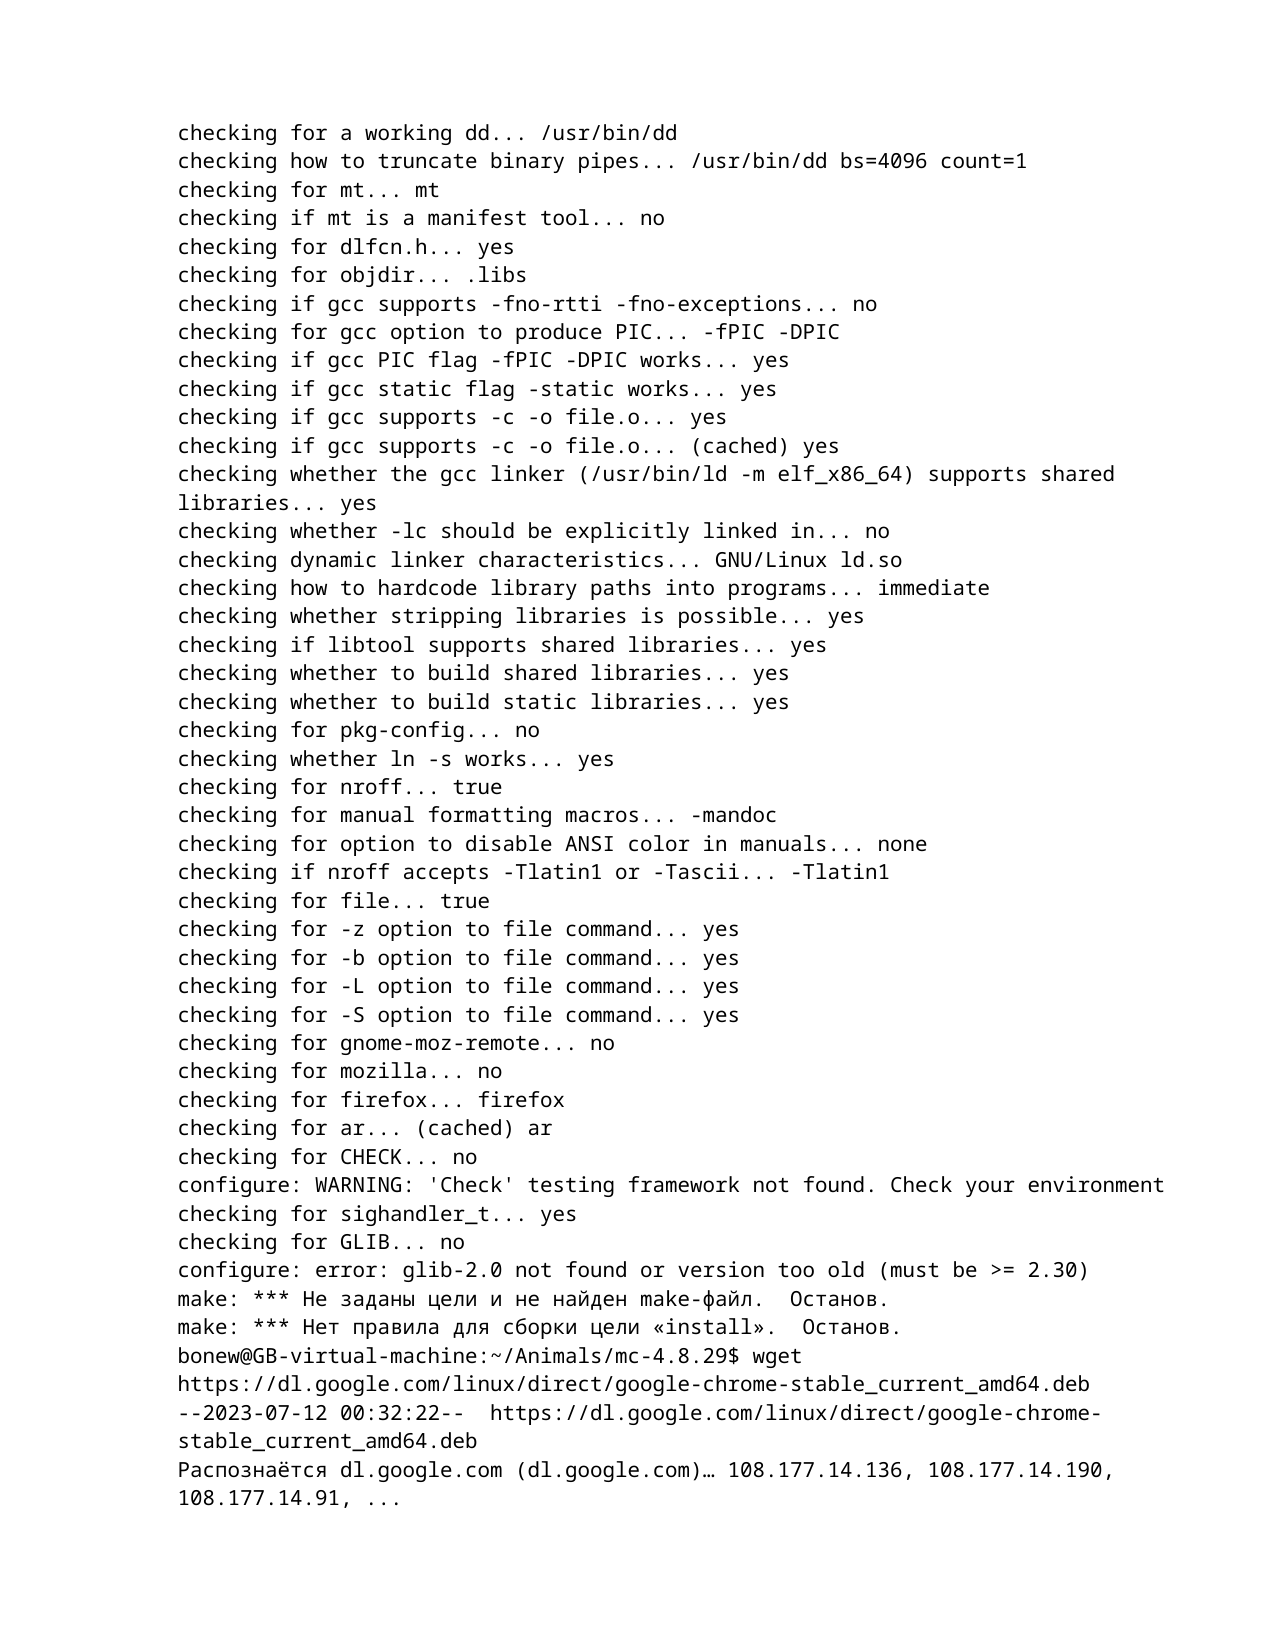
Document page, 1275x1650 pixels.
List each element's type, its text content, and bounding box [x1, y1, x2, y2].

text checking whether stripping libraries is possible... yes [177, 602, 1186, 630]
text checking for manual formatting macros... -mandoc [177, 801, 1186, 829]
text checking whether ln -s works... yes [177, 744, 1186, 772]
text checking for ar... (cached) ar [177, 1113, 1186, 1142]
text configure: error: glib-2.0 not found or version too old (must be >= 2.30) [177, 1256, 1186, 1284]
text checking how to hardcode library paths into programs... immediate [177, 573, 1186, 602]
text checking for dlfcn.h... yes [177, 232, 1186, 260]
text checking if gcc supports -fno-rtti -fno-exceptions... no [177, 289, 1186, 317]
text checking whether to build static libraries... yes [177, 687, 1186, 715]
text checking for -S option to file command... yes [177, 1000, 1186, 1028]
text --2023-07-12 00:32:22-- https://dl.google.com/linux/direct/google-chrome-stable_current_amd64.deb [177, 1398, 1186, 1455]
text checking for GLIB... no [177, 1227, 1186, 1256]
text checking for pkg-config... no [177, 715, 1186, 744]
text checking if libtool supports shared libraries... yes [177, 630, 1186, 658]
text checking if mt is a manifest tool... no [177, 203, 1186, 232]
text checking for option to disable ANSI color in manuals... none [177, 829, 1186, 857]
text checking for gnome-moz-remote... no [177, 1028, 1186, 1057]
text checking for mozilla... no [177, 1057, 1186, 1085]
text checking for gcc option to produce PIC... -fPIC -DPIC [177, 317, 1186, 346]
text checking for sighandler_t... yes [177, 1199, 1186, 1227]
text checking for CHECK... no [177, 1142, 1186, 1170]
text checking for -z option to file command... yes [177, 914, 1186, 943]
text checking dynamic linker characteristics... GNU/Linux ld.so [177, 545, 1186, 573]
text checking for mt... mt [177, 175, 1186, 203]
text checking for firefox... firefox [177, 1085, 1186, 1113]
text checking for -b option to file command... yes [177, 943, 1186, 971]
text configure: WARNING: 'Check' testing framework not found. Check your environment [177, 1170, 1186, 1199]
text checking if gcc static flag -static works... yes [177, 374, 1186, 402]
text checking how to truncate binary pipes... /usr/bin/dd bs=4096 count=1 [177, 147, 1186, 175]
text checking whether -lc should be explicitly linked in... no [177, 516, 1186, 545]
text checking for file... true [177, 886, 1186, 914]
text checking if gcc supports -c -o file.o... (cached) yes [177, 431, 1186, 459]
text checking for -L option to file command... yes [177, 971, 1186, 1000]
text checking whether the gcc linker (/usr/bin/ld -m elf_x86_64) supports shared libraries... yes [177, 459, 1186, 516]
text checking if nroff accepts -Tlatin1 or -Tascii... -Tlatin1 [177, 857, 1186, 886]
text checking if gcc supports -c -o file.o... yes [177, 402, 1186, 431]
text checking for objdir... .libs [177, 260, 1186, 289]
text checking for nroff... true [177, 772, 1186, 801]
text make: *** Не заданы цели и не найден make-файл. Останов. [177, 1284, 1186, 1312]
text Распознаётся dl.google.com (dl.google.com)… 108.177.14.136, 108.177.14.190, 108.177.14.91, ... [177, 1455, 1186, 1512]
text checking for a working dd... /usr/bin/dd [177, 118, 1186, 147]
text make: *** Нет правила для сборки цели «install». Останов. [177, 1312, 1186, 1341]
text checking if gcc PIC flag -fPIC -DPIC works... yes [177, 346, 1186, 374]
text bonew@GB-virtual-machine:~/Animals/mc-4.8.29$ wget https://dl.google.com/linux/direct/google-chrome-stable_current_amd64.deb [177, 1341, 1186, 1398]
text checking whether to build shared libraries... yes [177, 658, 1186, 687]
